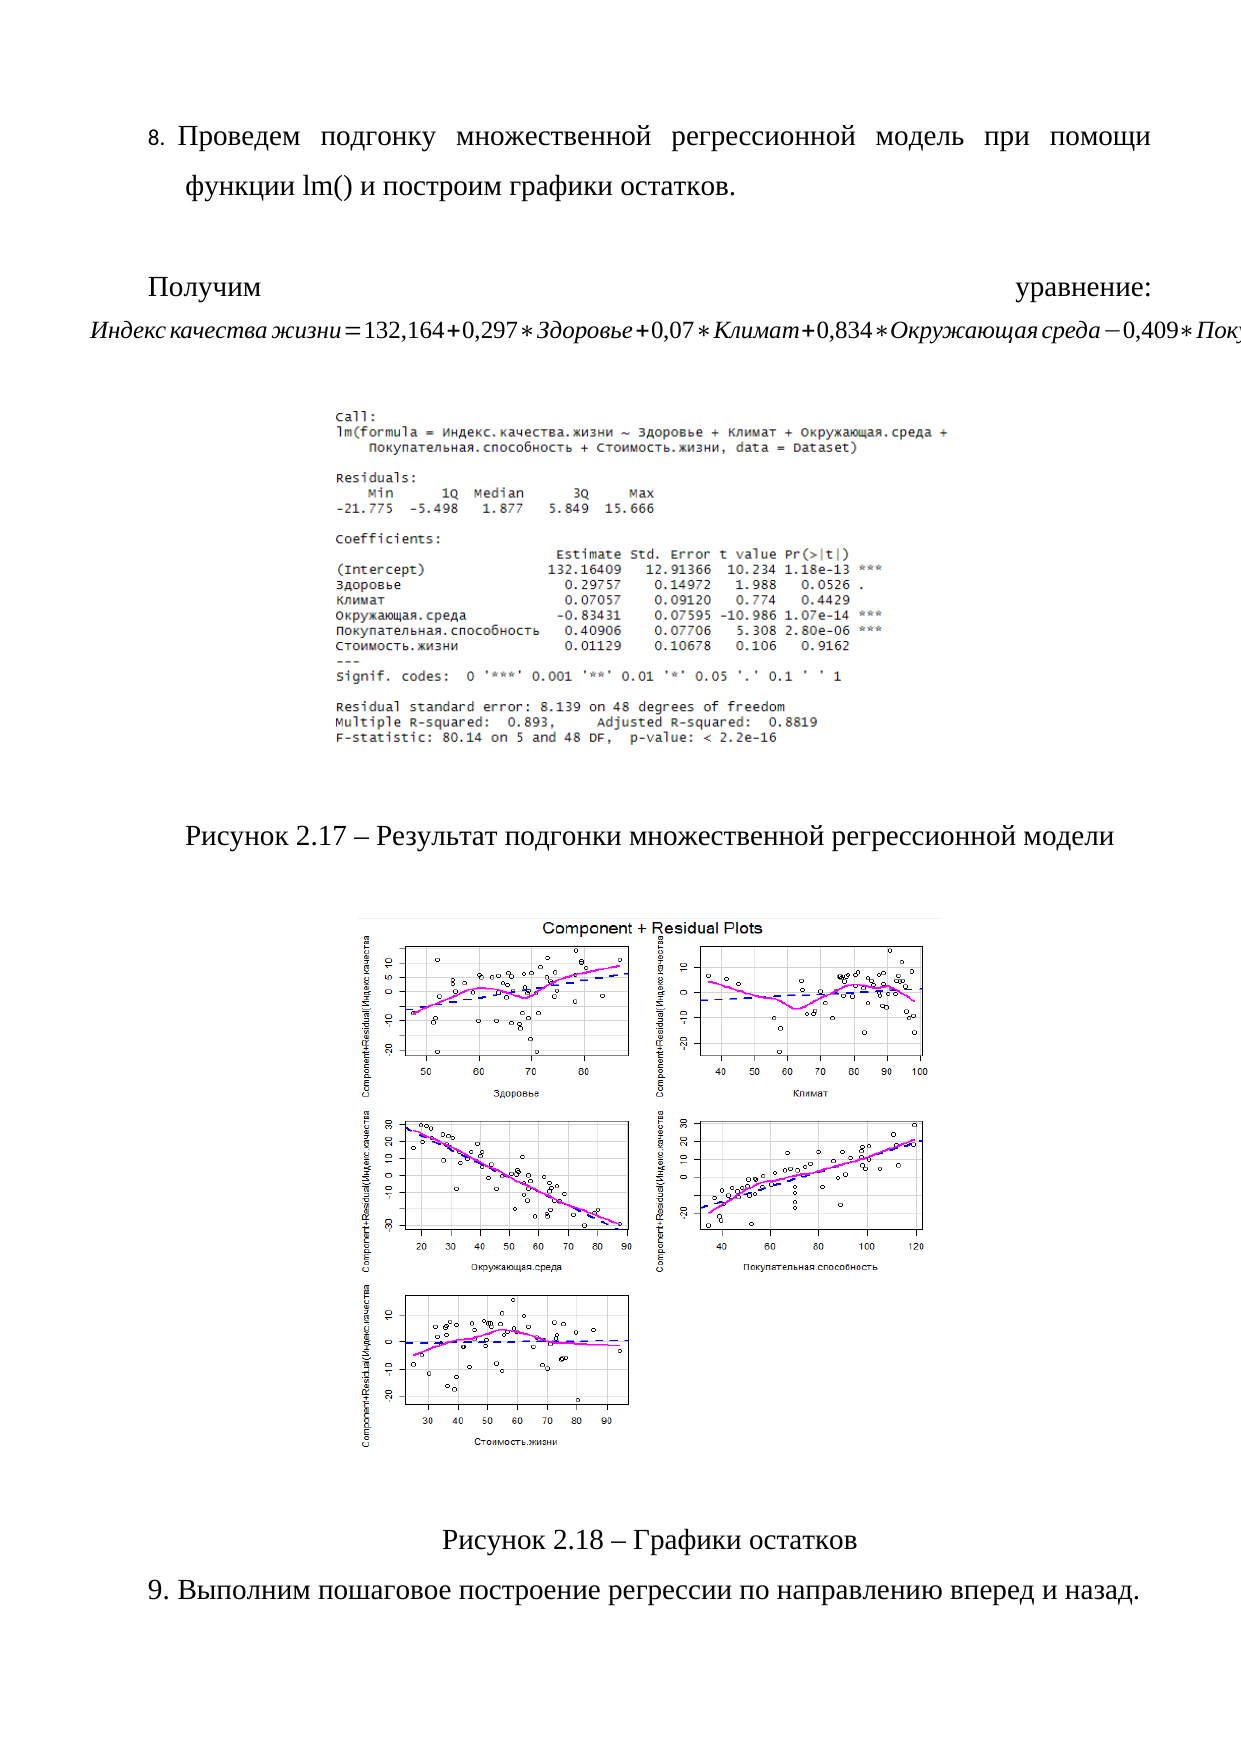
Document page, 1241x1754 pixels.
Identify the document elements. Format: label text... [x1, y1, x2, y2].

text Рисунок 2.17 – Результат подгонки множественной регрессионной модели [88, 818, 1152, 852]
list Проведем подгонку множественной регрессионной модель при помощи функции lm() и построим графики остатков. [148, 118, 1152, 202]
text Рисунок 2.18 – Графики остатков [88, 1522, 1152, 1556]
picture [335, 408, 964, 754]
list Выполним пошаговое построение регрессии по направлению вперед и назад. [148, 1572, 1152, 1606]
text Получим уравнение: [88, 269, 1152, 344]
picture [358, 918, 942, 1458]
